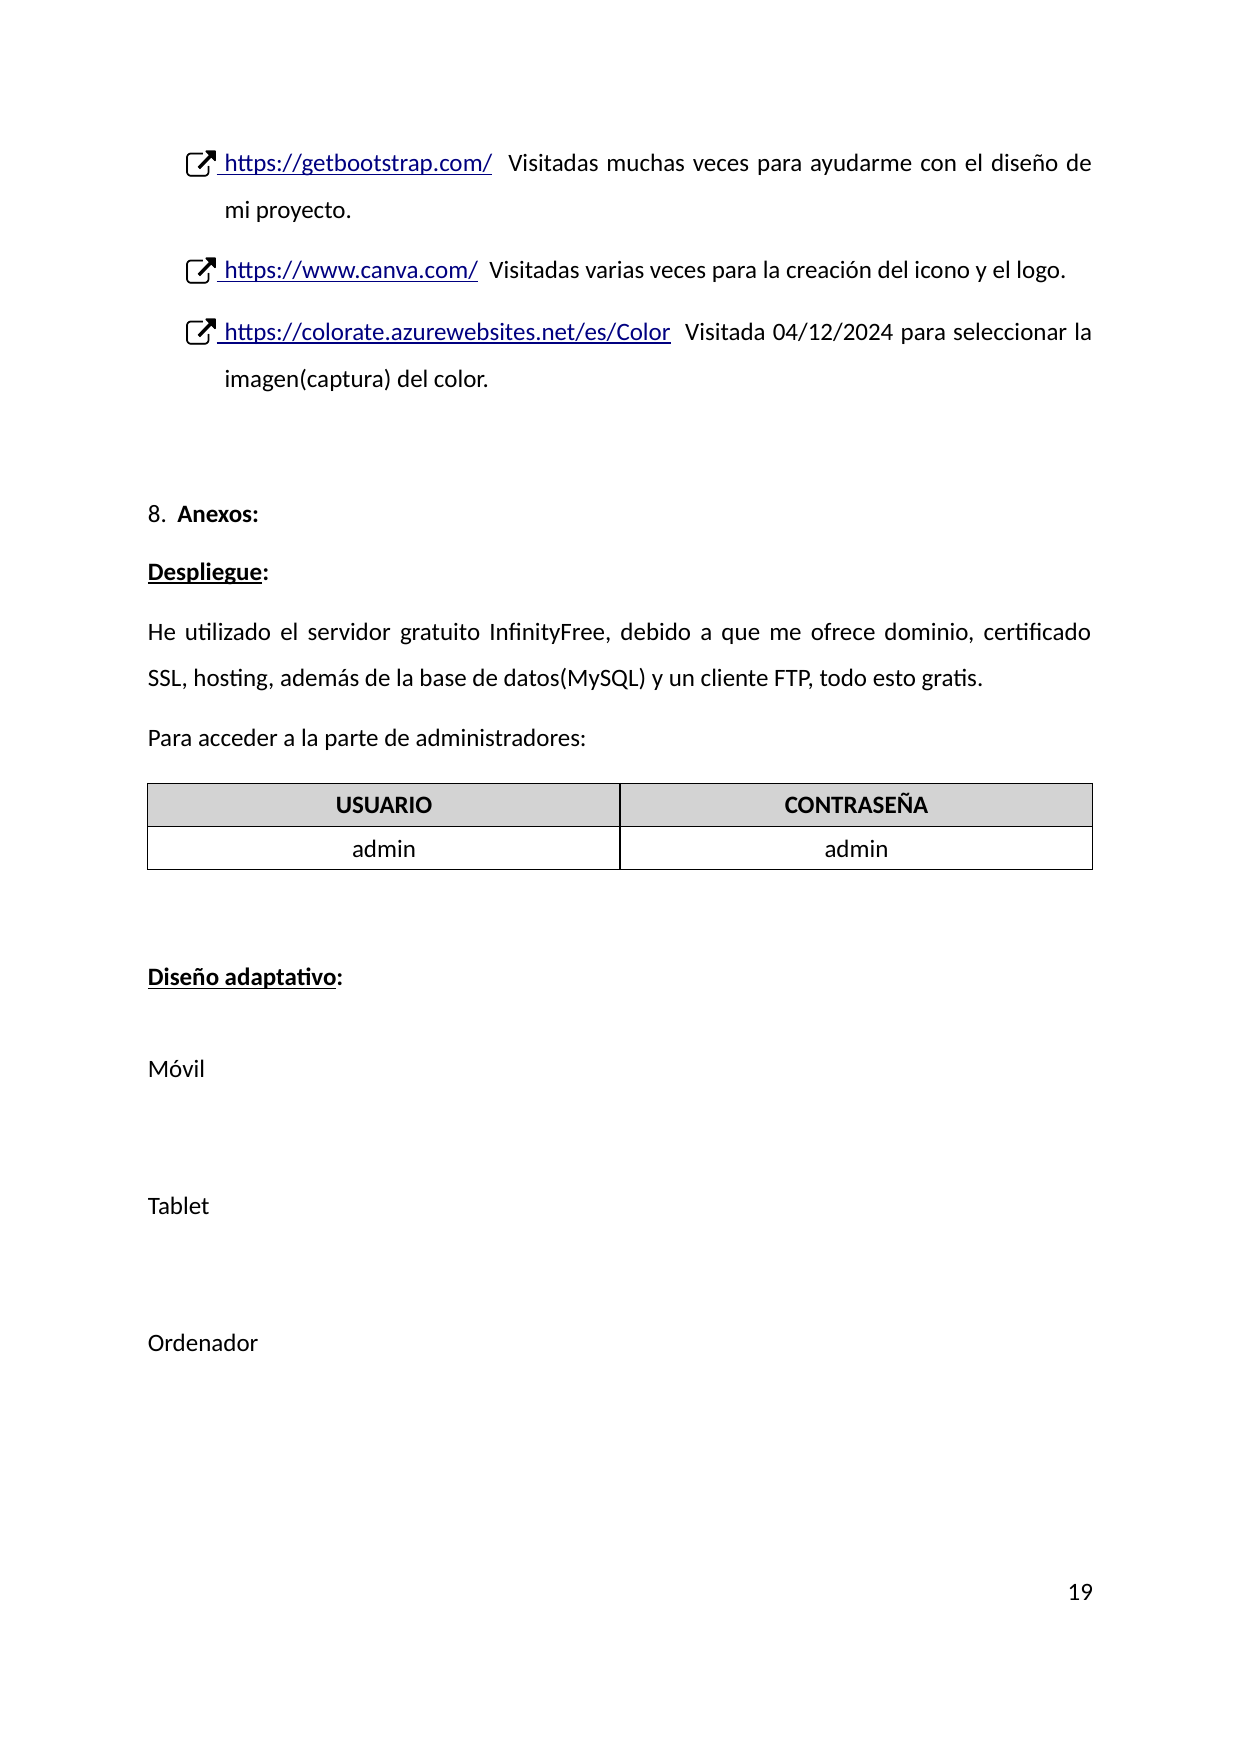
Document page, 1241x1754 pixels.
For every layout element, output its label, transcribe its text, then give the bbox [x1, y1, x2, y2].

list https://colorate.azurewebsites.net/es/Color Visitada 04/12/2024 para seleccionar la imagen(captura) del color. [185, 316, 1093, 393]
text Para acceder a la parte de administradores: [148, 723, 1093, 753]
text He utilizado el servidor gratuito InfinityFree, debido a que me ofrece dominio, certificado SSL, hosting, además de la base de datos(MySQL) y un cliente FTP, todo esto gratis. [148, 617, 1093, 693]
picture [186, 148, 216, 179]
text Tablet [148, 1190, 1093, 1221]
list https://getbootstrap.com/ Visitadas muchas veces para ayudarme con el diseño de mi proyecto. [185, 148, 1093, 225]
picture [186, 316, 216, 347]
subtitle Anexos: [148, 498, 1093, 528]
table_cell admin [148, 827, 619, 869]
text Despliegue: [148, 556, 1093, 587]
text Móvil [148, 1053, 1093, 1083]
text Diseño adaptativo: [148, 961, 1093, 992]
table_header CONTRASEÑA [621, 784, 1092, 826]
text Ordenador [148, 1327, 1093, 1358]
table_cell admin [621, 827, 1092, 869]
list https://www.canva.com/ Visitadas varias veces para la creación del icono y el logo. [216, 255, 1093, 286]
table_header USUARIO [148, 784, 619, 826]
picture [186, 255, 216, 286]
